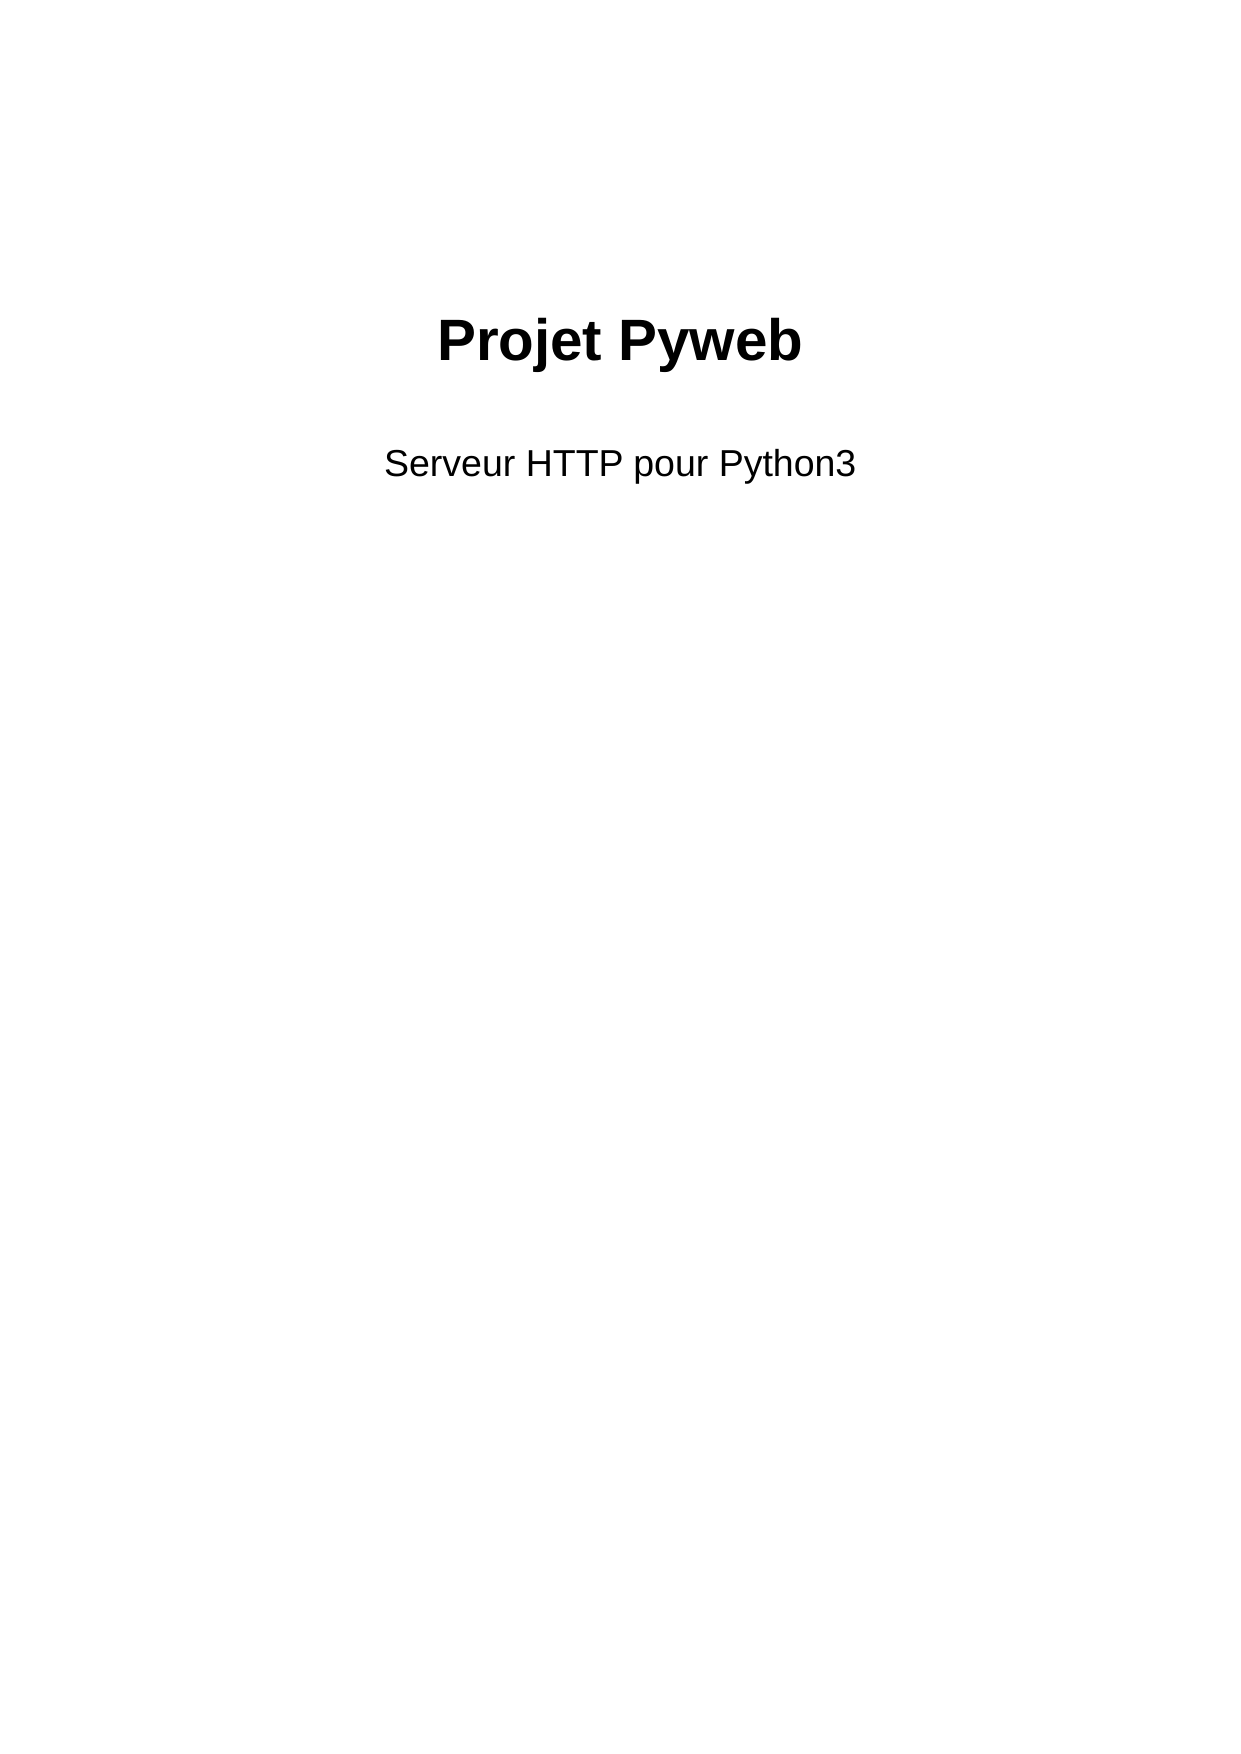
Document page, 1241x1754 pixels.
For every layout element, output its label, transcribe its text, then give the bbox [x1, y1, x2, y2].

title Projet Pyweb [118, 306, 1122, 373]
subtitle Serveur HTTP pour Python3 [118, 441, 1122, 484]
